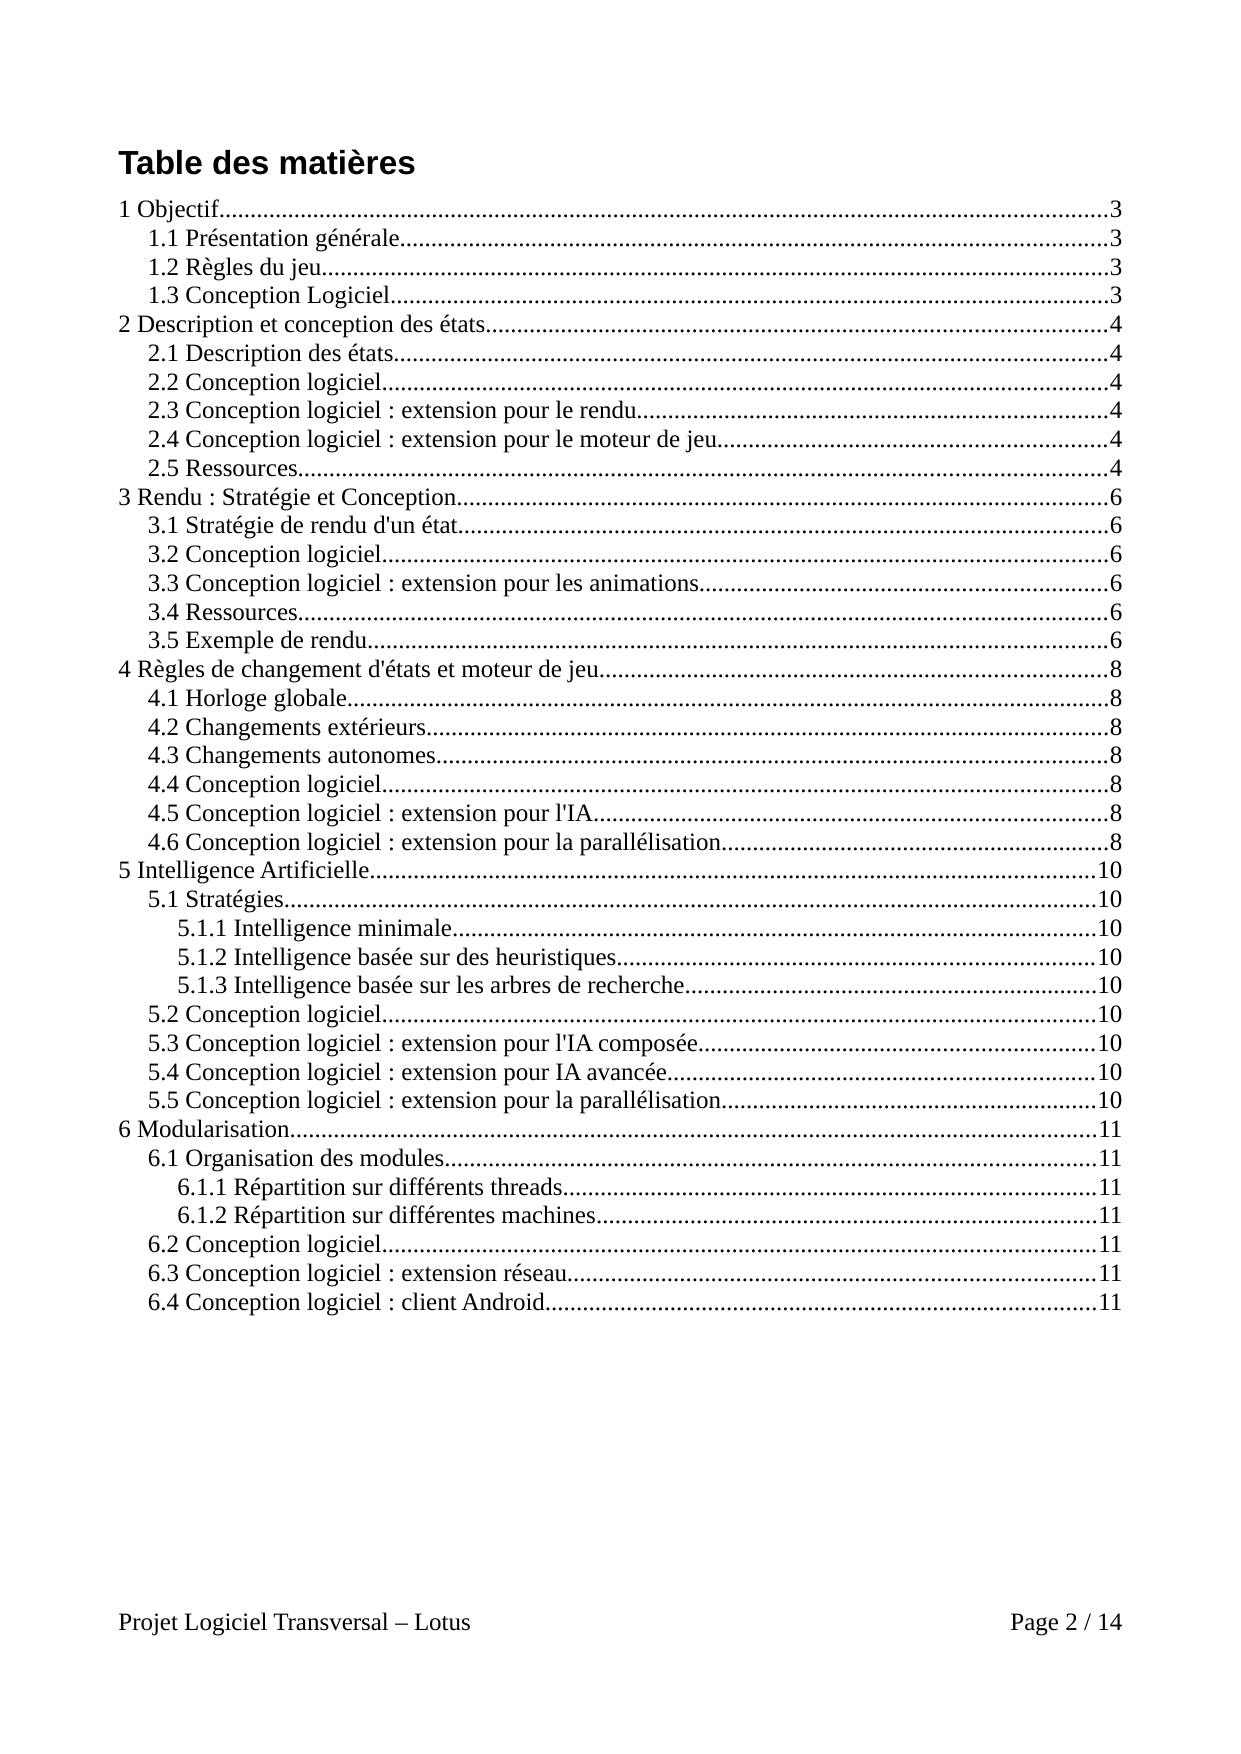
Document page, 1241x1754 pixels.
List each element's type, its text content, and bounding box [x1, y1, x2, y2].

text 2 Description et conception des états 4 [118, 309, 1122, 338]
text 3.4 Ressources 6 [148, 597, 1122, 625]
text 3.5 Exemple de rendu 6 [148, 625, 1122, 654]
text 6.2 Conception logiciel 11 [148, 1229, 1122, 1258]
text 5.1.1 Intelligence minimale 10 [177, 913, 1122, 942]
text 3.3 Conception logiciel : extension pour les animations 6 [148, 568, 1122, 597]
text 4.5 Conception logiciel : extension pour l'IA 8 [148, 798, 1122, 827]
text 5 Intelligence Artificielle 10 [118, 855, 1122, 884]
text 1.3 Conception Logiciel 3 [148, 280, 1122, 309]
text 6.1.2 Répartition sur différentes machines 11 [177, 1200, 1122, 1229]
text 3.2 Conception logiciel 6 [148, 539, 1122, 568]
text 6 Modularisation 11 [118, 1114, 1122, 1143]
text 4.2 Changements extérieurs 8 [148, 712, 1122, 740]
text 1.1 Présentation générale 3 [148, 223, 1122, 252]
text 4.1 Horloge globale 8 [148, 683, 1122, 712]
subtitle Table des matières [118, 143, 1122, 182]
text 2.5 Ressources 4 [148, 453, 1122, 482]
text 5.3 Conception logiciel : extension pour l'IA composée 10 [148, 1028, 1122, 1057]
text 2.3 Conception logiciel : extension pour le rendu 4 [148, 395, 1122, 424]
text 3 Rendu : Stratégie et Conception 6 [118, 482, 1122, 510]
text 4 Règles de changement d'états et moteur de jeu 8 [118, 654, 1122, 683]
text 5.5 Conception logiciel : extension pour la parallélisation 10 [148, 1085, 1122, 1114]
text 6.1 Organisation des modules 11 [148, 1143, 1122, 1172]
text 2.4 Conception logiciel : extension pour le moteur de jeu 4 [148, 424, 1122, 453]
text 4.6 Conception logiciel : extension pour la parallélisation 8 [148, 827, 1122, 855]
text 4.3 Changements autonomes 8 [148, 740, 1122, 769]
text 5.2 Conception logiciel 10 [148, 999, 1122, 1028]
text 6.4 Conception logiciel : client Android 11 [148, 1287, 1122, 1315]
text 2.2 Conception logiciel 4 [148, 367, 1122, 395]
text 1 Objectif 3 [118, 194, 1122, 223]
text 3.1 Stratégie de rendu d'un état 6 [148, 510, 1122, 539]
text 6.3 Conception logiciel : extension réseau 11 [148, 1258, 1122, 1287]
text 5.1.2 Intelligence basée sur des heuristiques 10 [177, 942, 1122, 970]
text 5.1 Stratégies 10 [148, 884, 1122, 913]
text 5.4 Conception logiciel : extension pour IA avancée 10 [148, 1057, 1122, 1085]
text 4.4 Conception logiciel 8 [148, 769, 1122, 798]
text 6.1.1 Répartition sur différents threads 11 [177, 1172, 1122, 1200]
text 2.1 Description des états 4 [148, 338, 1122, 367]
text 5.1.3 Intelligence basée sur les arbres de recherche 10 [177, 970, 1122, 999]
text 1.2 Règles du jeu 3 [148, 252, 1122, 280]
